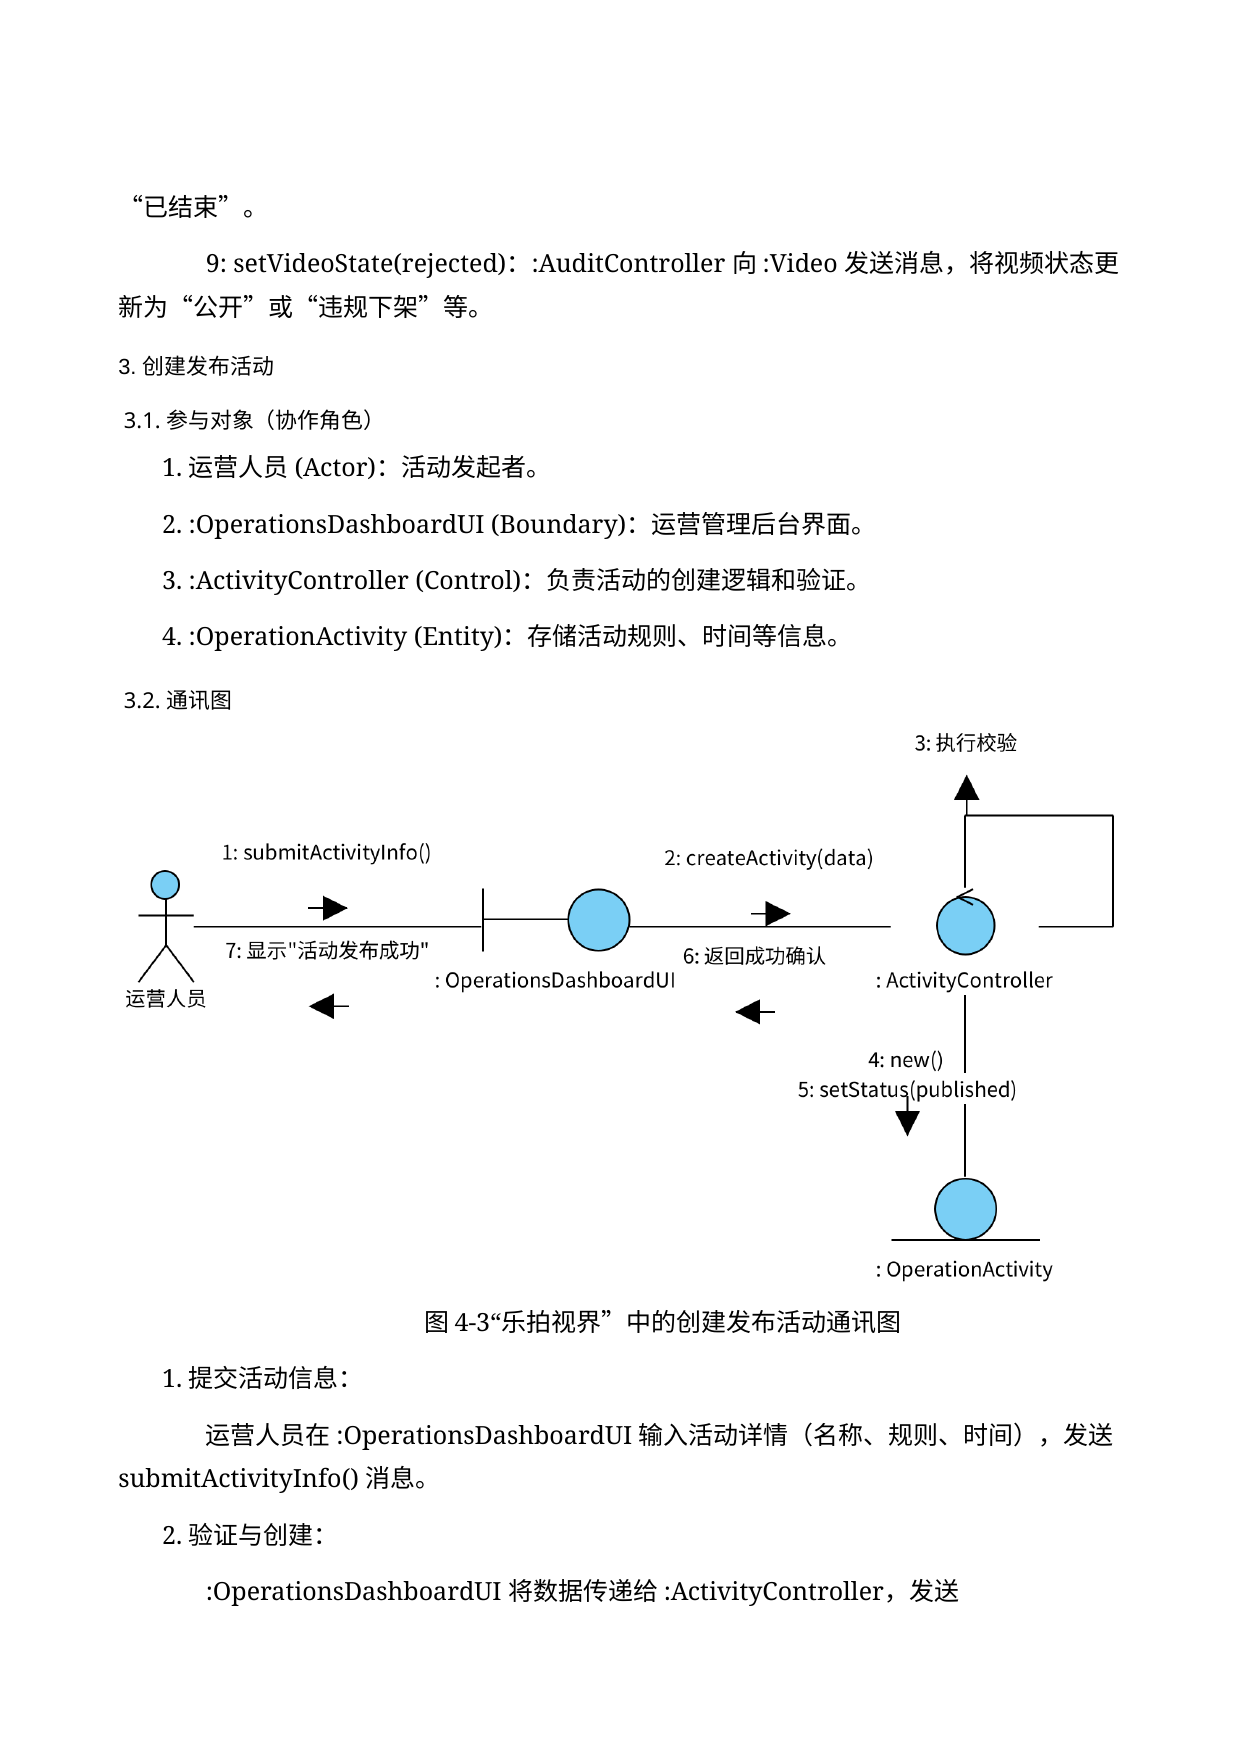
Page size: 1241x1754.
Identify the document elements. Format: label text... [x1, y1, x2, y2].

subtitle 创建发布活动 [118, 349, 1122, 381]
text 1. 运营人员 (Actor)：活动发起者。 [118, 448, 1122, 484]
subtitle 通讯图 [118, 683, 1122, 715]
text 3. :ActivityController (Control)：负责活动的创建逻辑和验证。 [118, 561, 1122, 597]
text 运营人员在 :OperationsDashboardUI 输入活动详情（名称、规则、时间），发送 submitActivityInfo() 消息。 [118, 1415, 1122, 1495]
text 2. 验证与创建： [118, 1515, 1122, 1551]
subtitle 参与对象（协作角色） [118, 403, 1122, 435]
text 9: setVideoState(rejected)：:AuditController 向 :Video 发送消息，将视频状态更新为“公开”或“违规下架”等。 [118, 244, 1122, 324]
text 图4-3“乐拍视界”中的创建发布活动通讯图 [118, 1283, 1122, 1339]
text :OperationsDashboardUI 将数据传递给 :ActivityController，发送 [118, 1571, 1122, 1608]
text 1. 提交活动信息： [118, 1359, 1122, 1395]
text “已结束”。 [118, 188, 1122, 224]
text 4. :OperationActivity (Entity)：存储活动规则、时间等信息。 [118, 617, 1122, 653]
text 2. :OperationsDashboardUI (Boundary)：运营管理后台界面。 [118, 504, 1122, 540]
picture [118, 721, 1123, 1283]
